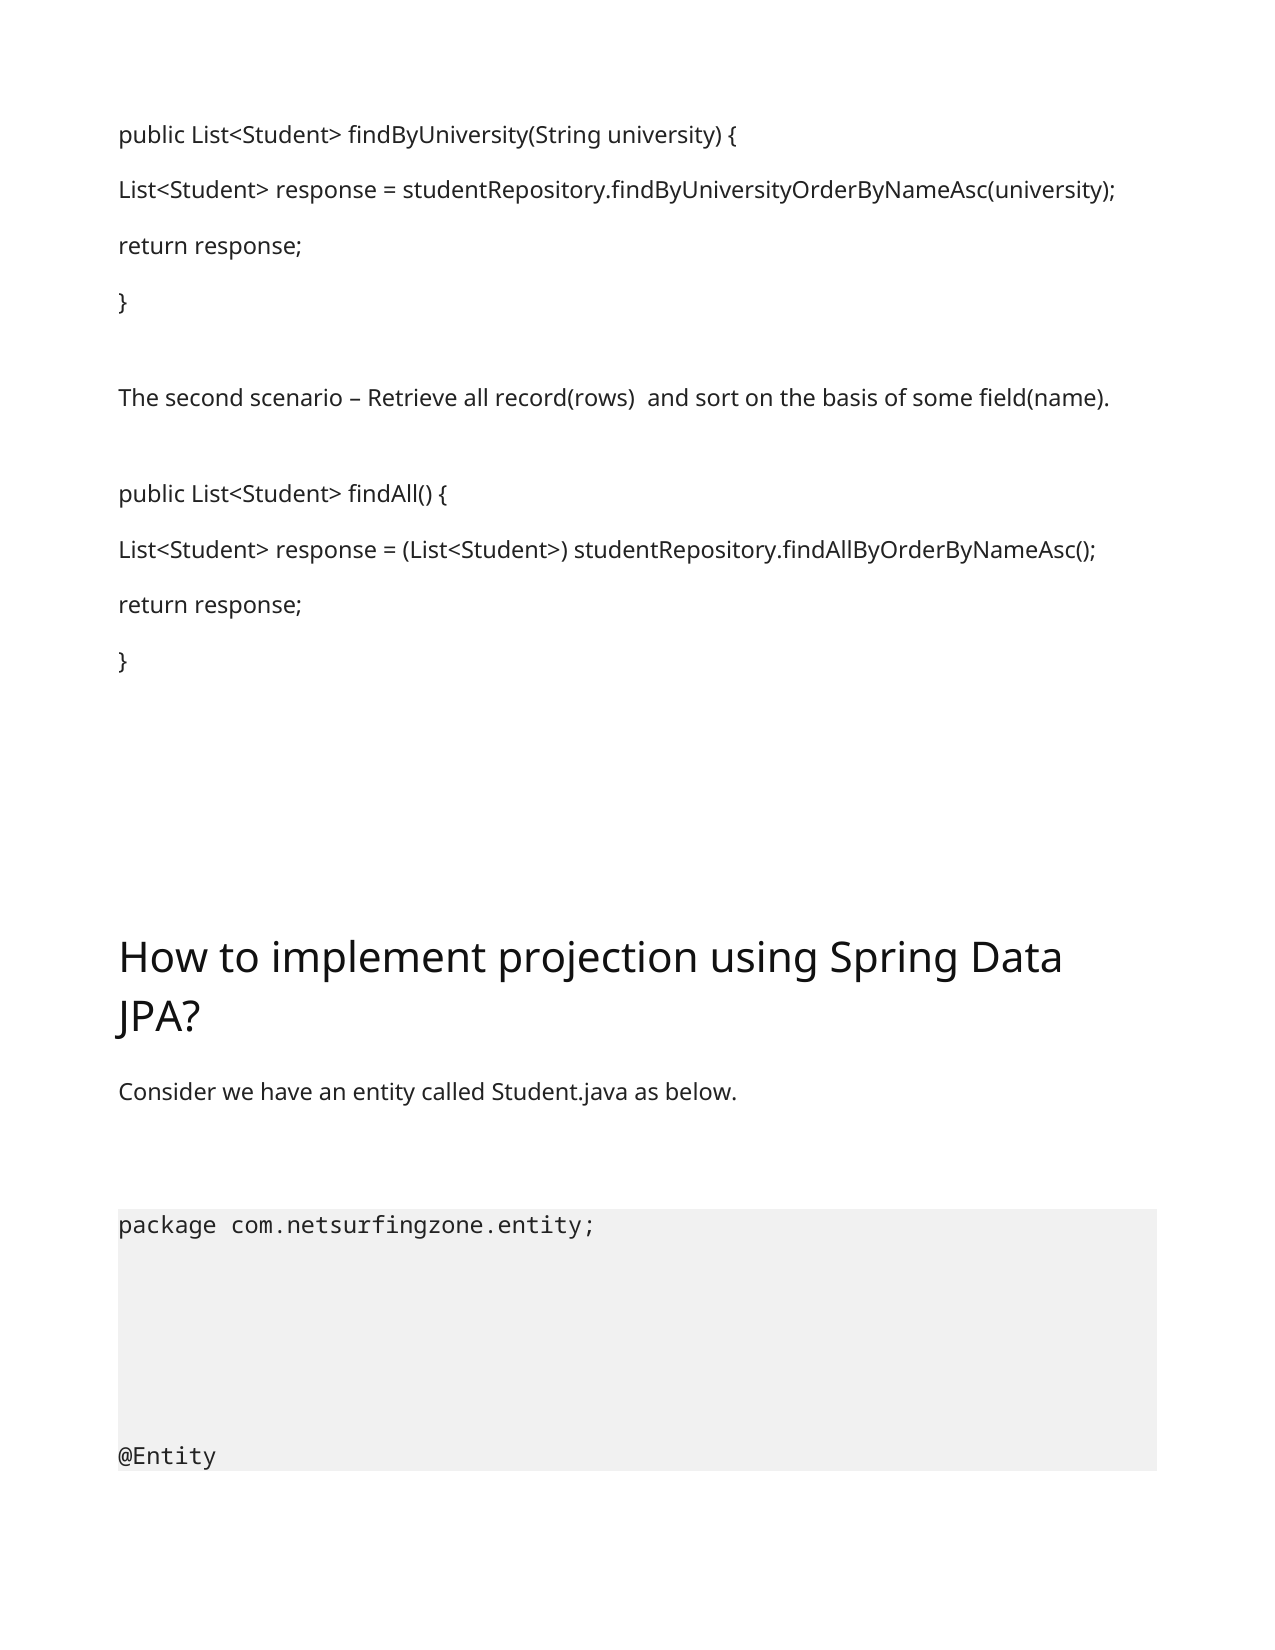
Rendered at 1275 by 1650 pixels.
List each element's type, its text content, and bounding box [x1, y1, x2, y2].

text @Entity [118, 1439, 1157, 1471]
text public List<Student> findAll() { List<Student> response = (List<Student>) studentRepository.findAllByOrderByNameAsc(); return response; } [118, 477, 1157, 676]
text package com.netsurfingzone.entity; [118, 1209, 1157, 1241]
text The second scenario – Retrieve all record(rows) and sort on the basis of some field(name). [118, 381, 1157, 413]
text Consider we have an entity called Student.java as below. [118, 1075, 1157, 1107]
subtitle How to implement projection using Spring Data JPA? [118, 925, 1157, 1044]
text public List<Student> findByUniversity(String university) { List<Student> response = studentRepository.findByUniversityOrderByNameAsc(university); return response; } [118, 118, 1157, 317]
